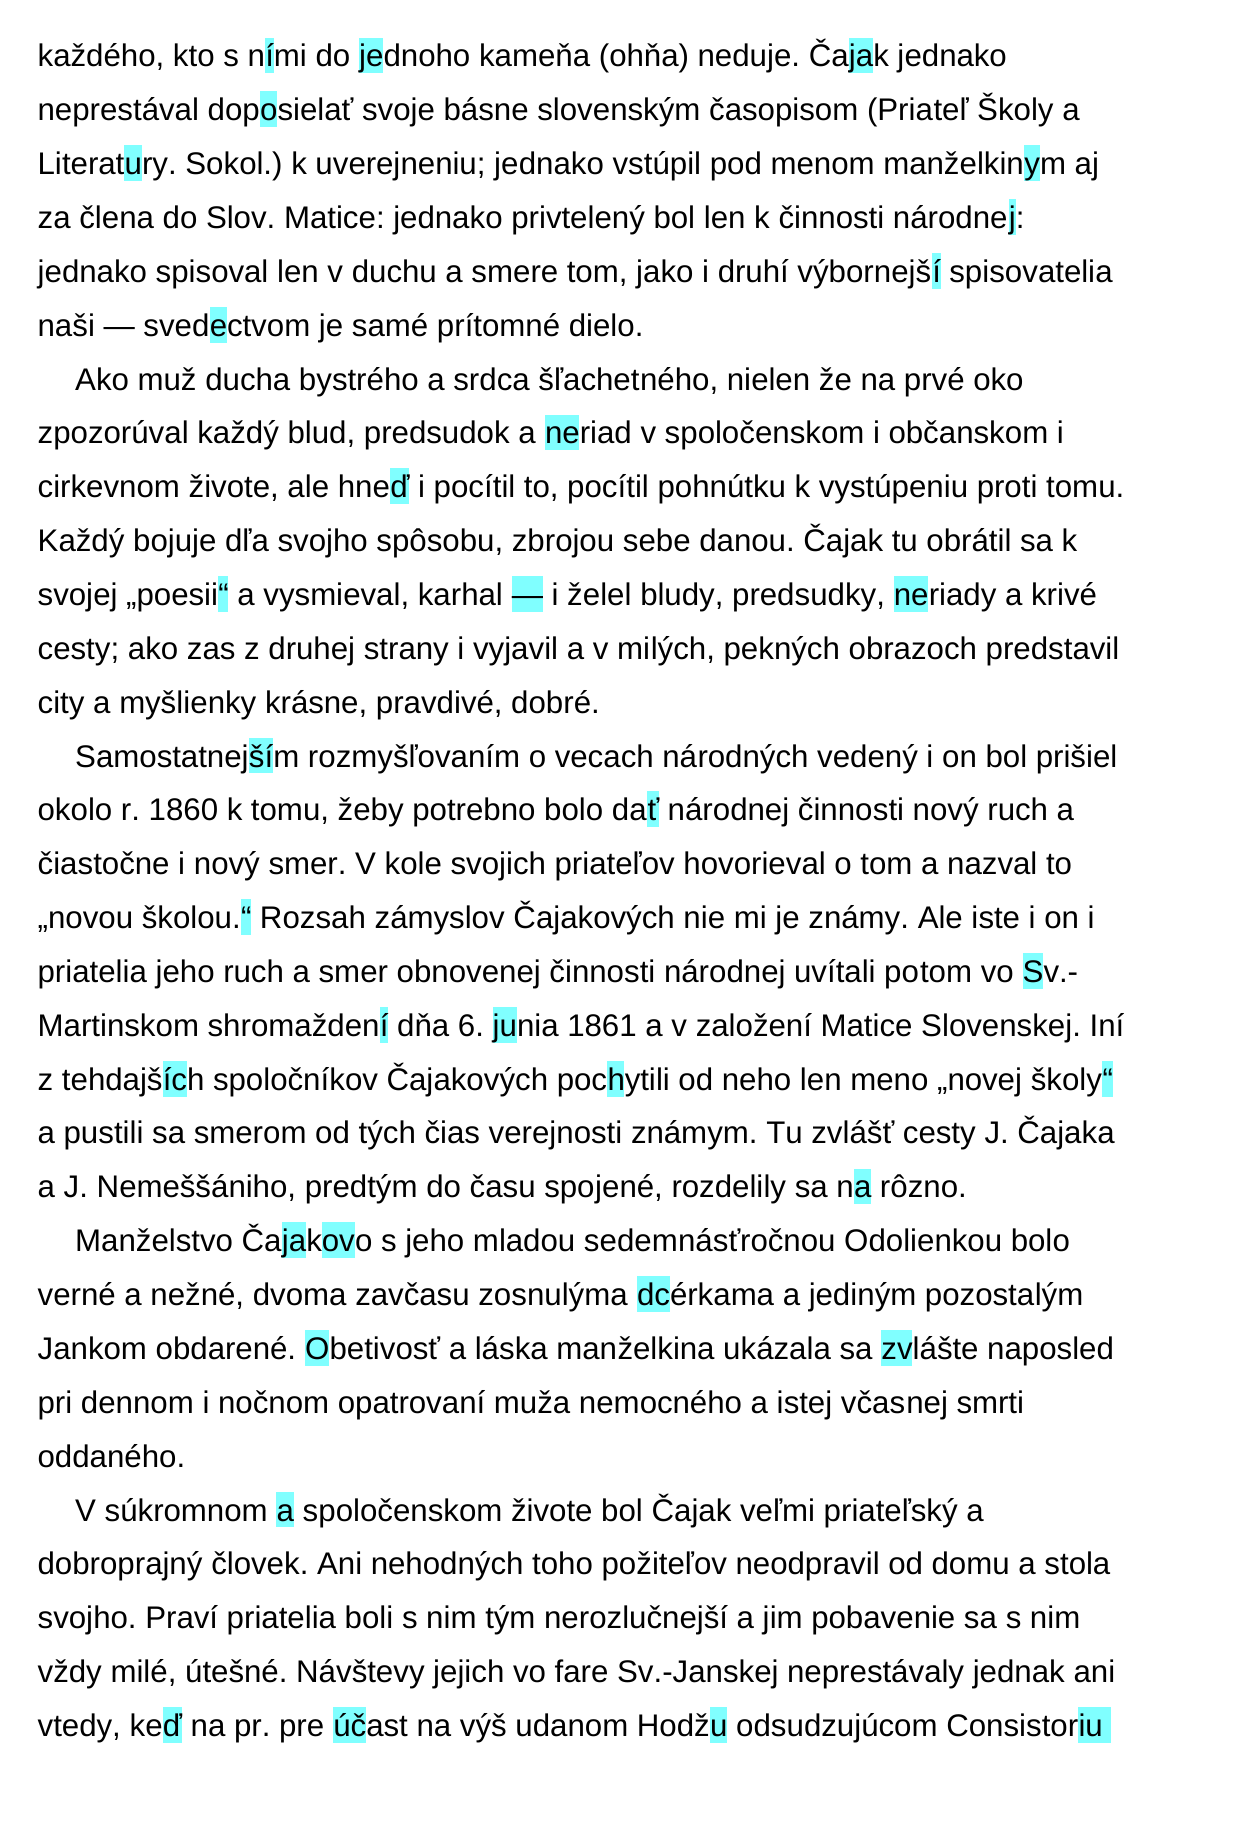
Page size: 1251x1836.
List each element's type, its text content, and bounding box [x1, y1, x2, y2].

text každého, kto s ními do jednoho ka­meňa (ohňa) neduje. Čajak jednako neprestával doposielať svoje básne slovenským časopisom (Pria­teľ Školy a Literatury. Sokol.) k uverejneniu; je­dnako vstúpil pod menom manželkinym aj za člena do Slov. Matice: jednako privtelený bol len k činnosti národnej: jednako spisoval len v duchu a smere tom, jako i druhí výbornejší spisovatelia naši — svedectvom je samé prítomné dielo. [37, 37, 1130, 343]
text Ako muž ducha bystrého a srdca šľachet­ného, nielen že na prvé oko zpozorúval každý blud, predsudok a neriad v spoločenskom i občanskom i cirkevnom živote, ale hneď i pocítil to, pocítil pohnútku k vystúpeniu proti tomu. Každý bojuje dľa svojho spôsobu, zbrojou sebe danou. Čajak tu obrátil sa k svojej „poesii“ a vysmieval, karhal — i želel bludy, predsudky, neriady a krivé cesty; ako zas z druhej strany i vyjavil a v mi­lých, pekných obrazoch predstavil city a myšlienky krásne, pravdivé, dobré. [37, 361, 1130, 720]
text V súkromnom a spoločenskom živote bol Čajak veľmi priateľský a dobroprajný človek. Ani nehodných toho požiteľov neodpravil od domu a stola svojho. Praví priatelia boli s nim tým nerozlučnejší a jim pobavenie sa s nim vždy milé, útešné. Návštevy jejich vo fare Sv.-Janskej neprestávaly jednak ani vtedy, keď na pr. pre účast na výš udanom Hodžu odsudzujúcom Consistoriu [37, 1492, 1130, 1743]
text Samostatnejším rozmyšľovaním o vecach ná­rodných vedený i on bol prišiel okolo r. 1860 k tomu, žeby potrebno bolo dať národnej činno­sti nový ruch a čiastočne i nový smer. V kole svojich priateľov hovorieval o tom a nazval to „novou školou.“ Rozsah zámyslov Čajakových nie mi je známy. Ale iste i on i priatelia jeho ruch a smer obnovenej činnosti národnej uvítali po­tom vo Sv.-Martinskom shromaždení dňa 6. junia 1861 a v založení Matice Slovenskej. Iní z tehdajších spoločníkov Čajakových pochytili od neho len meno „novej školy“ a pustili sa smerom od tých čias verejnosti známym. Tu zvlášť cesty J. Čajaka a J. Nemeššániho, predtým do času spo­jené, rozdelily sa na rôzno. [37, 738, 1130, 1204]
text Manželstvo Čajakovo s jeho mladou sedem­násťročnou Odolienkou bolo verné a nežné, dvoma zavčasu zosnulýma dcérkama a jediným pozosta­lým Jankom obdarené. Obetivosť a láska man­želkina ukázala sa zvlášte naposled pri dennom i nočnom opatrovaní muža nemocného a istej včas­nej smrti oddaného. [37, 1222, 1130, 1474]
